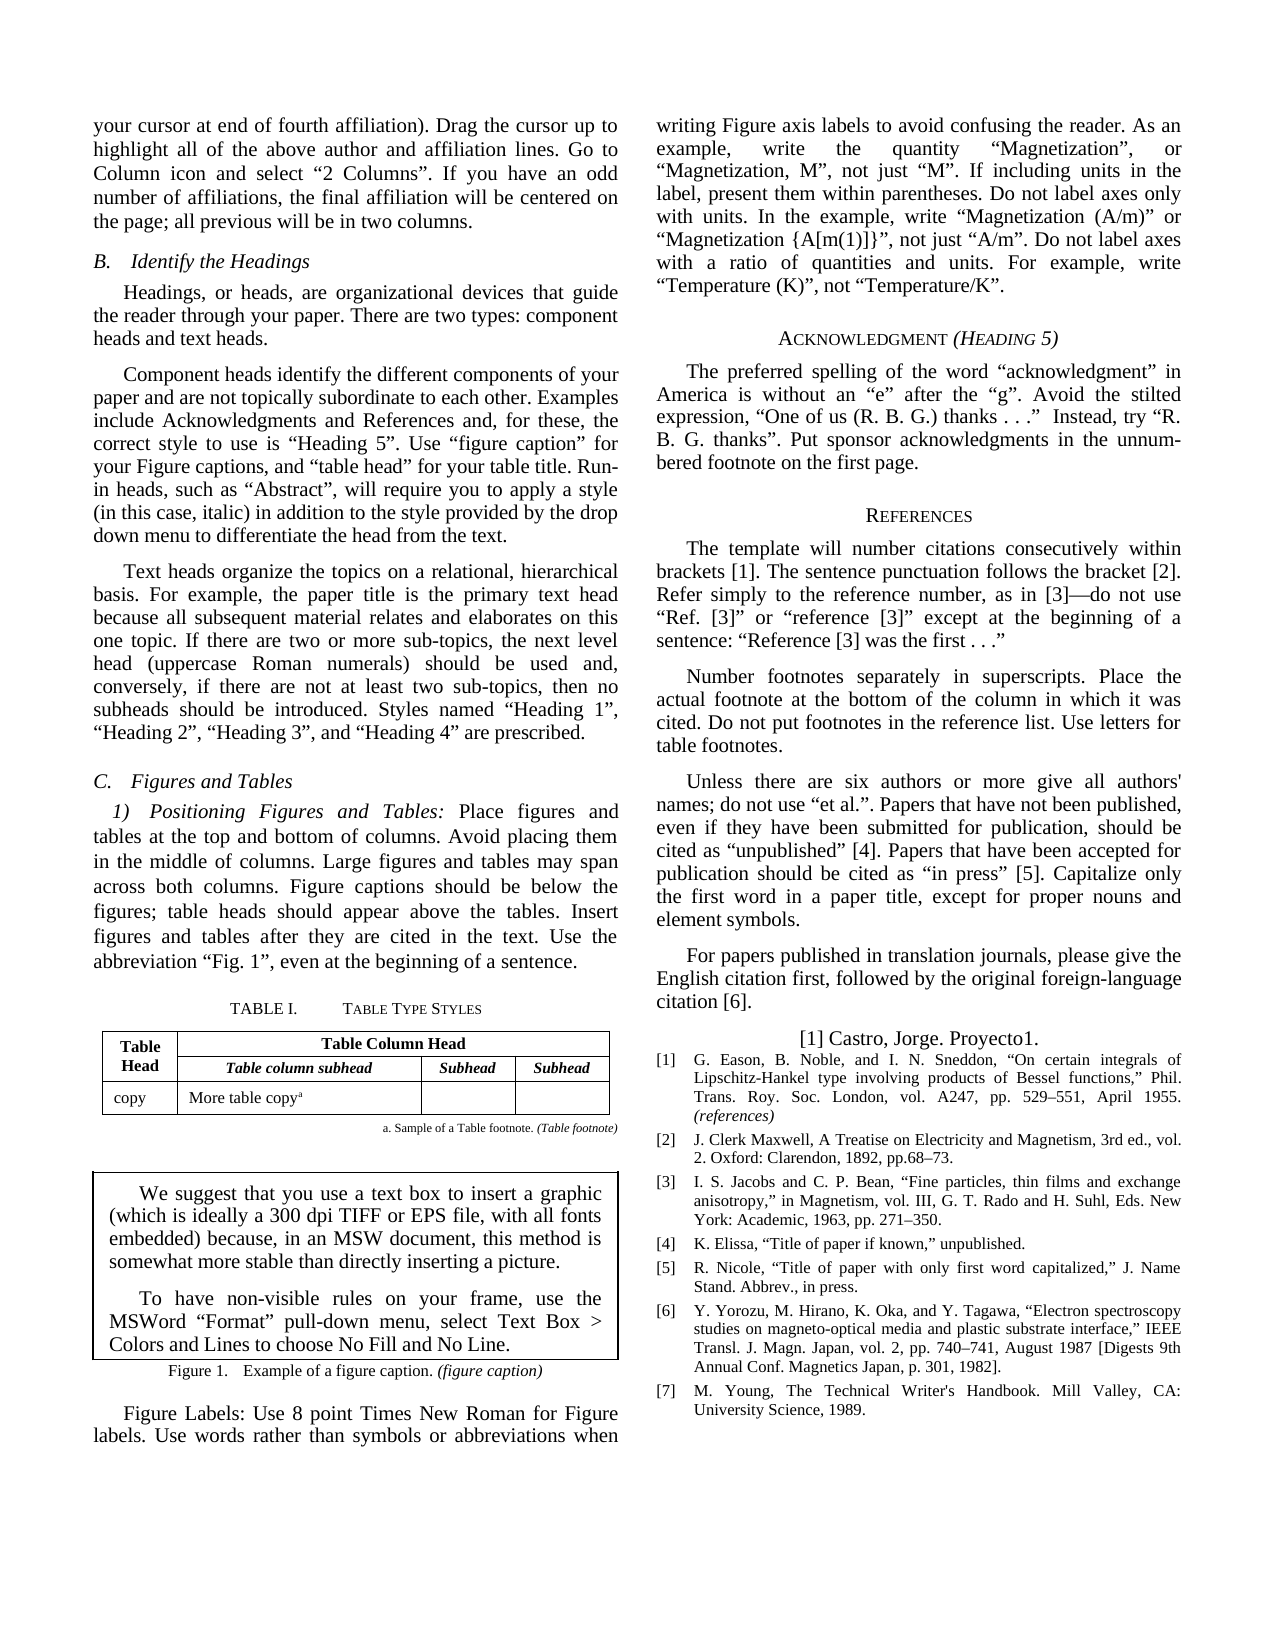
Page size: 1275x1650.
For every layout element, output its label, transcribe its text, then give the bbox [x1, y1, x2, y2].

table_cell Table column subhead [178, 1057, 421, 1081]
text a. Sample of a Table footnote. (Table footnote) [93, 1121, 619, 1135]
list K. Elissa, “Title of paper if known,” unpublished. [656, 1234, 1182, 1253]
subtitle your cursor at end of fourth affiliation). Drag the cursor up to highlight all of the above author and affiliation lines. Go to Column icon and select “2 Columns”. If you have an odd number of affiliations, the final affiliation will be centered on the page; all previous will be in two columns. [93, 112, 619, 233]
table_header Table Head [103, 1032, 177, 1081]
subtitle References [656, 503, 1182, 527]
list M. Young, The Technical Writer's Handbook. Mill Valley, CA: University Science, 1989. [656, 1381, 1182, 1419]
table_cell [422, 1082, 515, 1114]
list Y. Yorozu, M. Hirano, K. Oka, and Y. Tagawa, “Electron spectroscopy studies on magneto-optical media and plastic substrate interface,” IEEE Transl. J. Magn. Japan, vol. 2, pp. 740–741, August 1987 [Digests 9th Annual Conf. Magnetics Japan, p. 301, 1982]. [656, 1301, 1182, 1376]
text Text heads organize the topics on a relational, hierarchical basis. For example, the paper title is the primary text head because all subsequent material relates and elaborates on this one topic. If there are two or more sub-topics, the next level head (uppercase Roman numerals) should be used and, conversely, if there are not at least two sub-topics, then no subheads should be introduced. Styles named “Heading 1”, “Heading 2”, “Heading 3”, and “Heading 4” are prescribed. [93, 559, 619, 744]
table_cell copy [103, 1082, 177, 1114]
list G. Eason, B. Noble, and I. N. Sneddon, “On certain integrals of Lipschitz-Hankel type involving products of Bessel functions,” Phil. Trans. Roy. Soc. London, vol. A247, pp. 529–551, April 1955. (references) [656, 1050, 1182, 1125]
subtitle Acknowledgment (Heading 5) [656, 326, 1182, 350]
text For papers published in translation journals, please give the English citation first, followed by the original foreign-language citation [6]. [656, 943, 1182, 1013]
list J. Clerk Maxwell, A Treatise on Electricity and Magnetism, 3rd ed., vol. 2. Oxford: Clarendon, 1892, pp.68–73. [656, 1130, 1182, 1168]
text Unless there are six authors or more give all authors' names; do not use “et al.”. Papers that have not been published, even if they have been submitted for publication, should be cited as “unpublished” [4]. Papers that have been accepted for publication should be cited as “in press” [5]. Capitalize only the first word in a paper title, except for proper nouns and element symbols. [656, 769, 1182, 931]
table_header Table Column Head [178, 1032, 609, 1056]
list Table Type Styles [93, 999, 619, 1018]
text writing Figure axis labels to avoid confusing the reader. As an example, write the quantity “Magnetization”, or “Magnetization, M”, not just “M”. If including units in the label, present them within parentheses. Do not label axes only with units. In the example, write “Magnetization (A/m)” or “Magnetization {A[m(1)]}”, not just “A/m”. Do not label axes with a ratio of quantities and units. For example, write “Temperature (K)”, not “Temperature/K”. [656, 112, 1182, 297]
list Example of a figure caption. (figure caption) [93, 1360, 619, 1379]
text Headings, or heads, are organizational devices that guide the reader through your paper. There are two types: component heads and text heads. [93, 280, 619, 350]
text Number footnotes separately in superscripts. Place the actual footnote at the bottom of the column in which it was cited. Do not put footnotes in the reference list. Use letters for table footnotes. [656, 664, 1182, 757]
list We suggest that you use a text box to insert a graphic (which is ideally a 300 dpi TIFF or EPS file, with all fonts embedded) because, in an MSW document, this method is somewhat more stable than directly inserting a picture. [109, 1181, 602, 1273]
list To have non-visible rules on your frame, use the MSWord “Format” pull-down menu, select Text Box > Colors and Lines to choose No Fill and No Line. [109, 1286, 602, 1351]
table_cell [516, 1082, 609, 1114]
subtitle Figures and Tables [93, 769, 619, 793]
list R. Nicole, “Title of paper with only first word capitalized,” J. Name Stand. Abbrev., in press. [656, 1258, 1182, 1296]
table_cell More table copya [178, 1082, 421, 1114]
subtitle Positioning Figures and Tables: Place figures and tables at the top and bottom of columns. Avoid placing them in the middle of columns. Large figures and tables may span across both columns. Figure captions should be below the figures; table heads should appear above the tables. Insert figures and tables after they are cited in the text. Use the abbreviation “Fig. 1”, even at the beginning of a sentence. [93, 799, 619, 974]
text Figure Labels: Use 8 point Times New Roman for Figure labels. Use words rather than symbols or abbreviations when [93, 1400, 619, 1447]
text [1] Castro, Jorge. Proyecto1. [656, 1026, 1182, 1050]
text The preferred spelling of the word “acknowledgment” in America is without an “e” after the “g”. Avoid the stilted expression, “One of us (R. B. G.) thanks . . .” Instead, try “R. B. G. thanks”. Put sponsor acknowledgments in the unnum-bered footnote on the first page. [656, 358, 1182, 474]
table_cell Subhead [422, 1057, 515, 1081]
subtitle Identify the Headings [93, 249, 619, 273]
list I. S. Jacobs and C. P. Bean, “Fine particles, thin films and exchange anisotropy,” in Magnetism, vol. III, G. T. Rado and H. Suhl, Eds. New York: Academic, 1963, pp. 271–350. [656, 1173, 1182, 1229]
text Component heads identify the different components of your paper and are not topically subordinate to each other. Examples include Acknowledgments and References and, for these, the correct style to use is “Heading 5”. Use “figure caption” for your Figure captions, and “table head” for your table title. Run-in heads, such as “Abstract”, will require you to apply a style (in this case, italic) in addition to the style provided by the drop down menu to differentiate the head from the text. [93, 362, 619, 547]
text The template will number citations consecutively within brackets [1]. The sentence punctuation follows the bracket [2]. Refer simply to the reference number, as in [3]—do not use “Ref. [3]” or “reference [3]” except at the beginning of a sentence: “Reference [3] was the first . . .” [656, 536, 1182, 652]
table_cell Subhead [516, 1057, 609, 1081]
